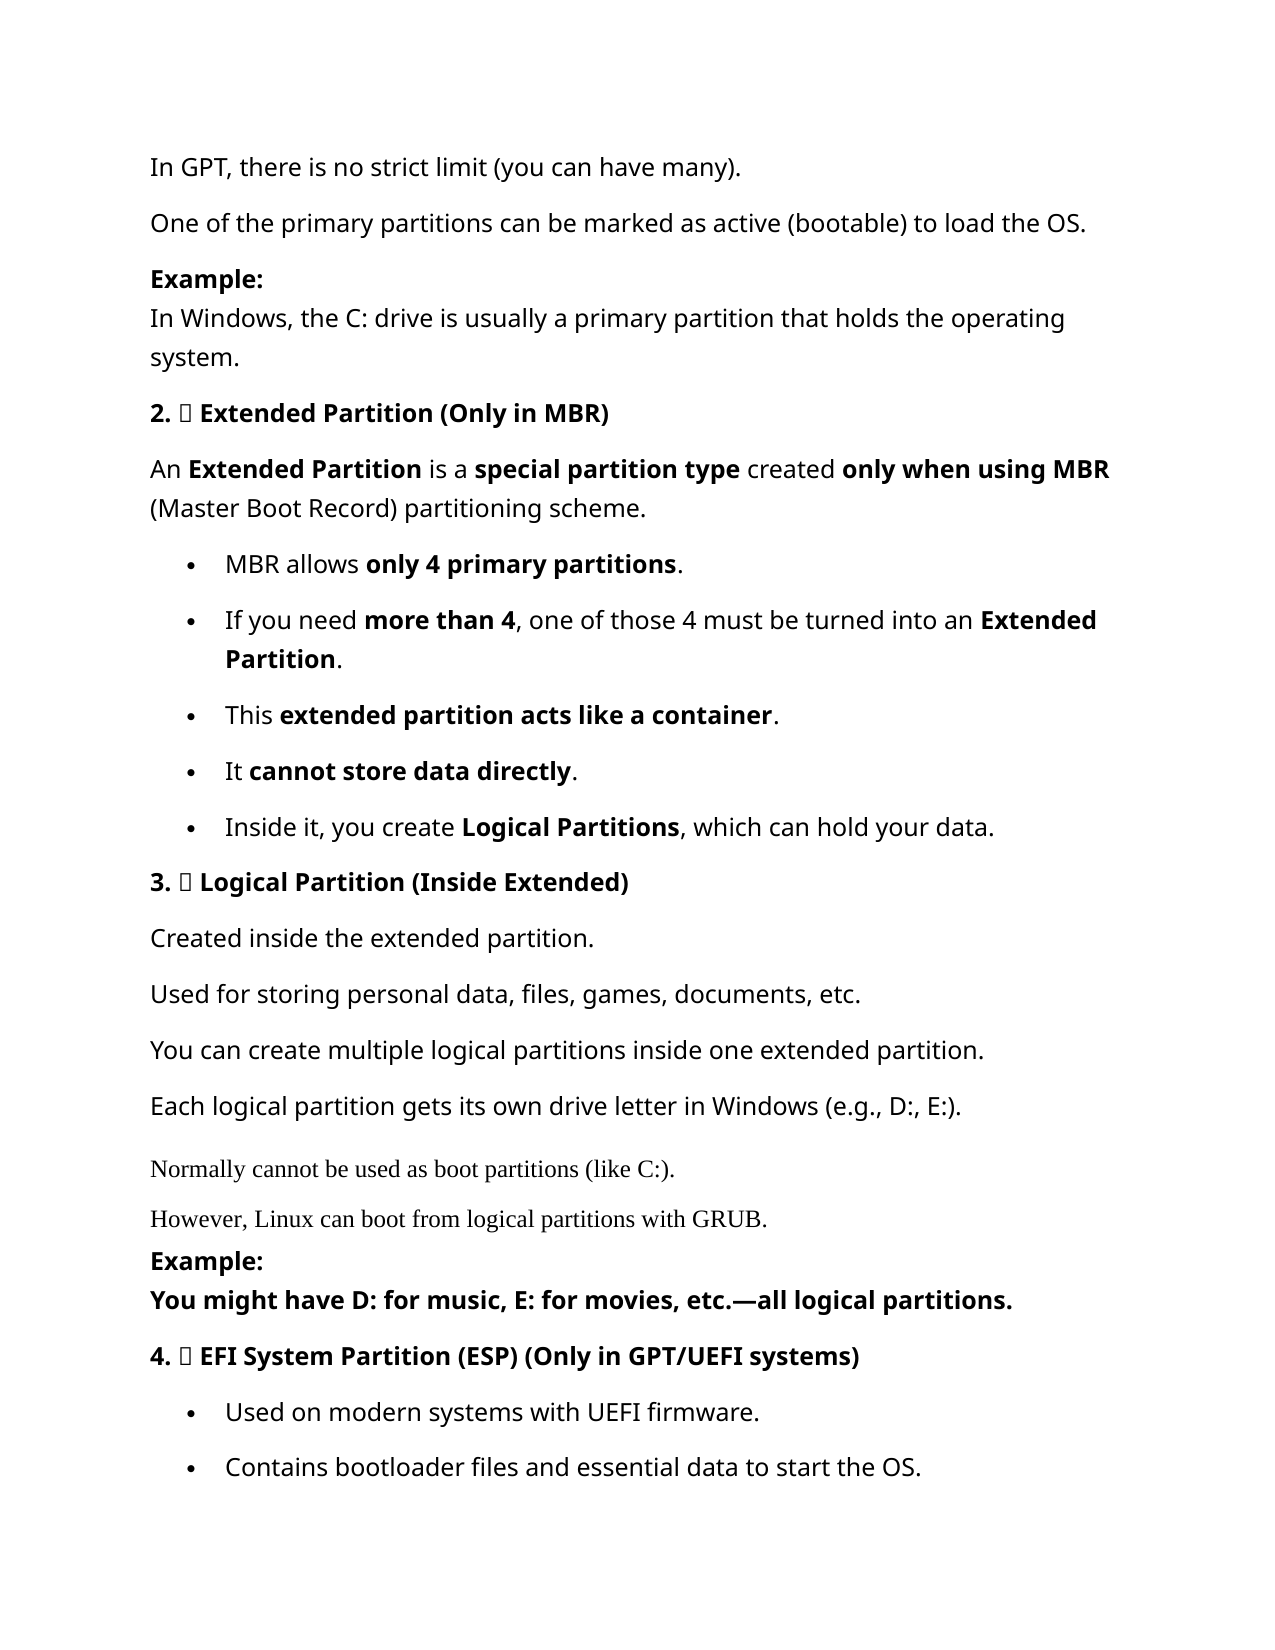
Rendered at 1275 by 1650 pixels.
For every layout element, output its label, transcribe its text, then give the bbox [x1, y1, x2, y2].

list Inside it, you create Logical Partitions, which can hold your data. [187, 809, 1125, 843]
text Created inside the extended partition. [150, 921, 1125, 955]
list This extended partition acts like a container. [187, 697, 1125, 732]
list It cannot store data directly. [187, 753, 1125, 787]
text An Extended Partition is a special partition type created only when using MBR (Master Boot Record) partitioning scheme. [150, 452, 1125, 525]
text 4. 🚀 EFI System Partition (ESP) (Only in GPT/UEFI systems) [150, 1338, 1125, 1372]
list Used on modern systems with UEFI firmware. [187, 1394, 1125, 1428]
text One of the primary partitions can be marked as active (bootable) to load the OS. [150, 206, 1125, 240]
text However, Linux can boot from logical partitions with GRUB. [150, 1204, 1125, 1233]
text 3. 📂 Logical Partition (Inside Extended) [150, 865, 1125, 899]
text Each logical partition gets its own drive letter in Windows (e.g., D:, E:). [150, 1088, 1125, 1122]
text In GPT, there is no strict limit (you can have many). [150, 150, 1125, 184]
list Contains bootloader files and essential data to start the OS. [187, 1450, 1125, 1484]
text 2. 🧩 Extended Partition (Only in MBR) [150, 396, 1125, 430]
list If you need more than 4, one of those 4 must be turned into an Extended Partition. [187, 602, 1125, 676]
text Example: In Windows, the C: drive is usually a primary partition that holds the operating system. [150, 262, 1125, 374]
text Used for storing personal data, files, games, documents, etc. [150, 977, 1125, 1011]
text You can create multiple logical partitions inside one extended partition. [150, 1032, 1125, 1067]
text Normally cannot be used as boot partitions (like C:). [150, 1154, 1125, 1183]
list MBR allows only 4 primary partitions. [187, 547, 1125, 581]
text Example: You might have D: for music, E: for movies, etc.—all logical partitions. [150, 1243, 1125, 1317]
